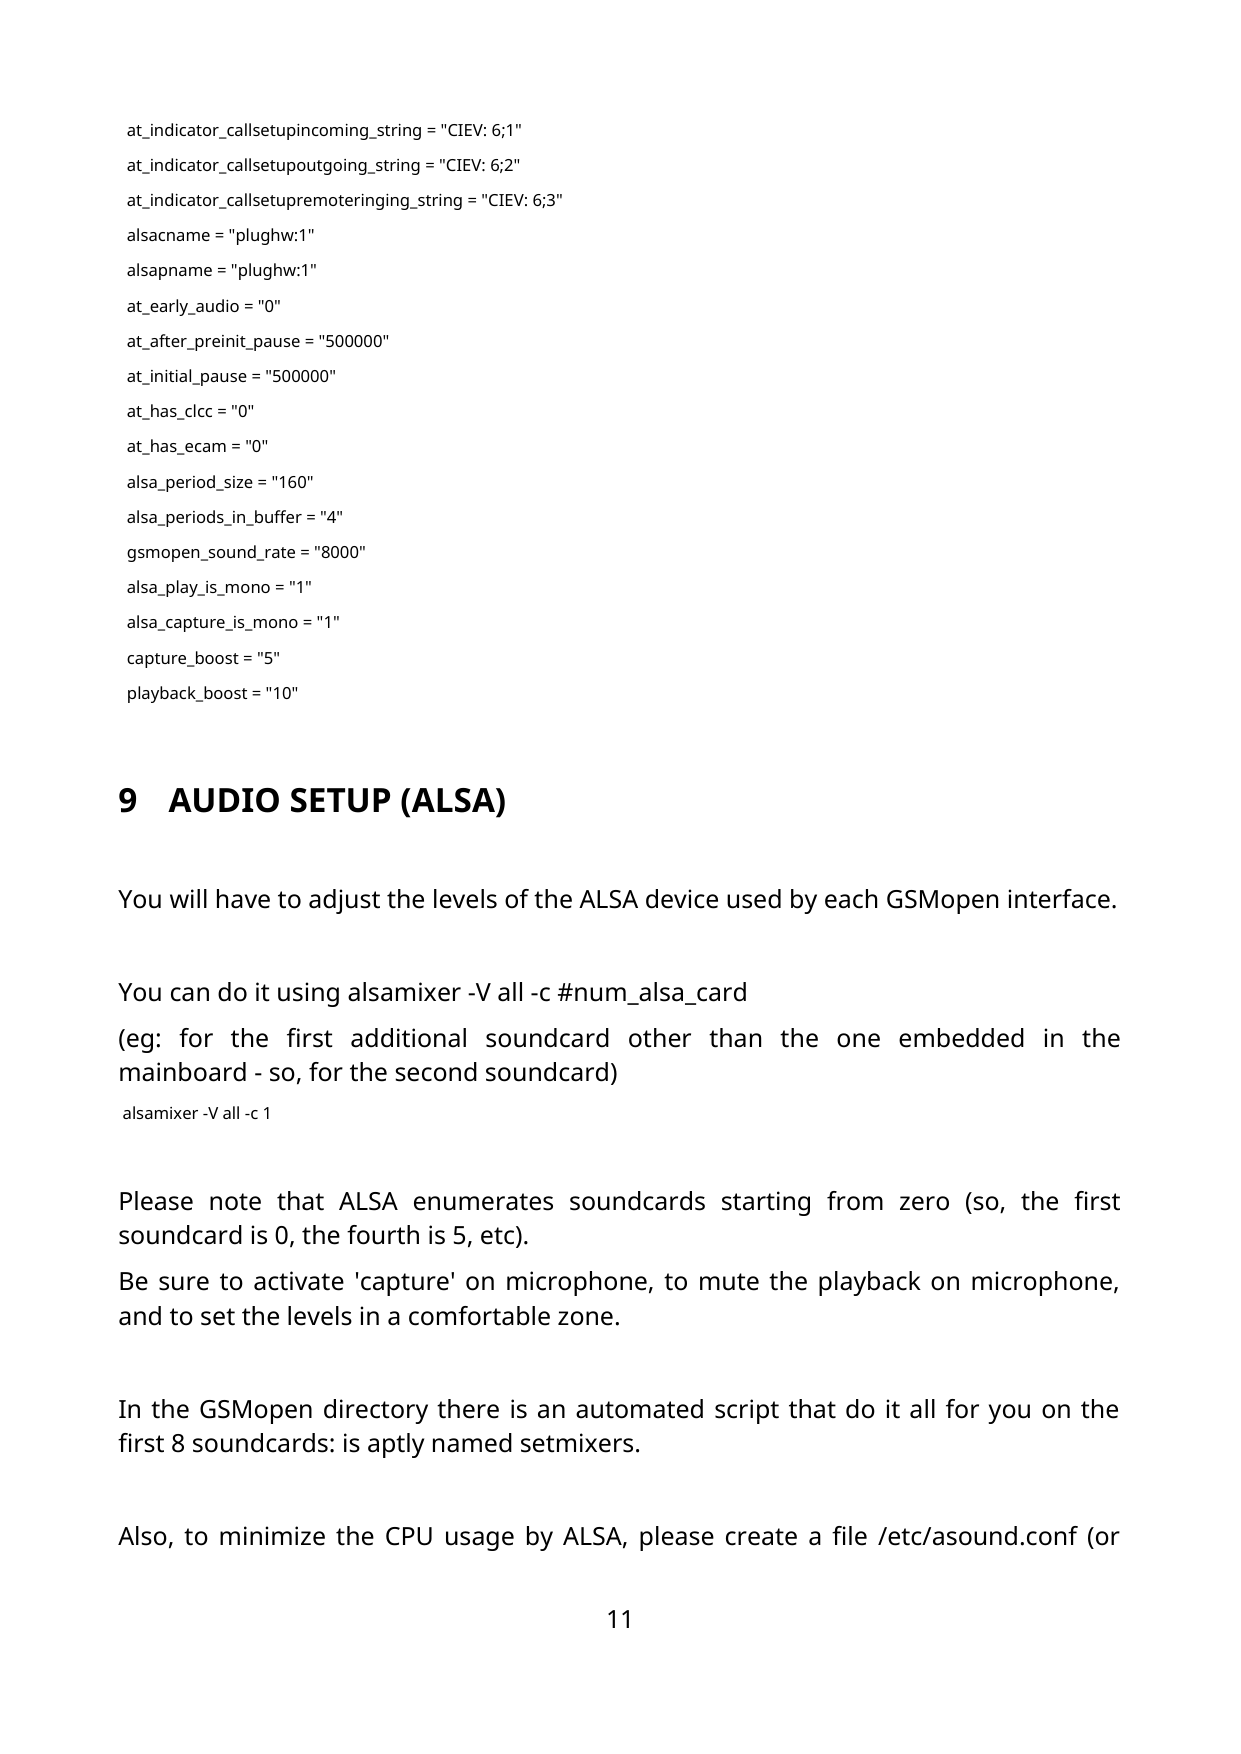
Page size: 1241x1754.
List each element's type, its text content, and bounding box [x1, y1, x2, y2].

text at_early_audio = "0" [118, 294, 1122, 317]
text capture_boost = "5" [118, 646, 1122, 669]
text You can do it using alsamixer -V all -c #num_alsa_card [118, 974, 1122, 1008]
text at_indicator_callsetupoutgoing_string = "CIEV: 6;2" [118, 153, 1122, 176]
text alsacname = "plughw:1" [118, 224, 1122, 246]
text You will have to adjust the levels of the ALSA device used by each GSMopen interface. [118, 881, 1122, 915]
text alsapname = "plughw:1" [118, 259, 1122, 282]
text alsa_capture_is_mono = "1" [118, 611, 1122, 634]
text at_after_preinit_pause = "500000" [118, 329, 1122, 352]
text In the GSMopen directory there is an automated script that do it all for you on the first 8 soundcards: is aptly named setmixers. [118, 1391, 1122, 1459]
text playback_boost = "10" [118, 681, 1122, 704]
text alsa_play_is_mono = "1" [118, 576, 1122, 598]
text at_indicator_callsetupremoteringing_string = "CIEV: 6;3" [118, 188, 1122, 211]
text gsmopen_sound_rate = "8000" [118, 541, 1122, 563]
text at_has_clcc = "0" [118, 400, 1122, 422]
text at_indicator_callsetupincoming_string = "CIEV: 6;1" [118, 118, 1122, 141]
text at_initial_pause = "500000" [118, 364, 1122, 387]
text Please note that ALSA enumerates soundcards starting from zero (so, the first soundcard is 0, the fourth is 5, etc). [118, 1183, 1122, 1252]
text Also, to minimize the CPU usage by ALSA, please create a file /etc/asound.conf (or [118, 1518, 1122, 1552]
text alsamixer -V all -c 1 [118, 1102, 1122, 1124]
text alsa_periods_in_buffer = "4" [118, 505, 1122, 528]
text at_has_ecam = "0" [118, 435, 1122, 458]
subtitle AUDIO SETUP (ALSA) [118, 777, 1122, 822]
text alsa_period_size = "160" [118, 470, 1122, 493]
text Be sure to activate 'capture' on microphone, to mute the playback on microphone, and to set the levels in a comfortable zone. [118, 1264, 1122, 1332]
text (eg: for the first additional soundcard other than the one embedded in the mainboard - so, for the second soundcard) [118, 1021, 1122, 1089]
